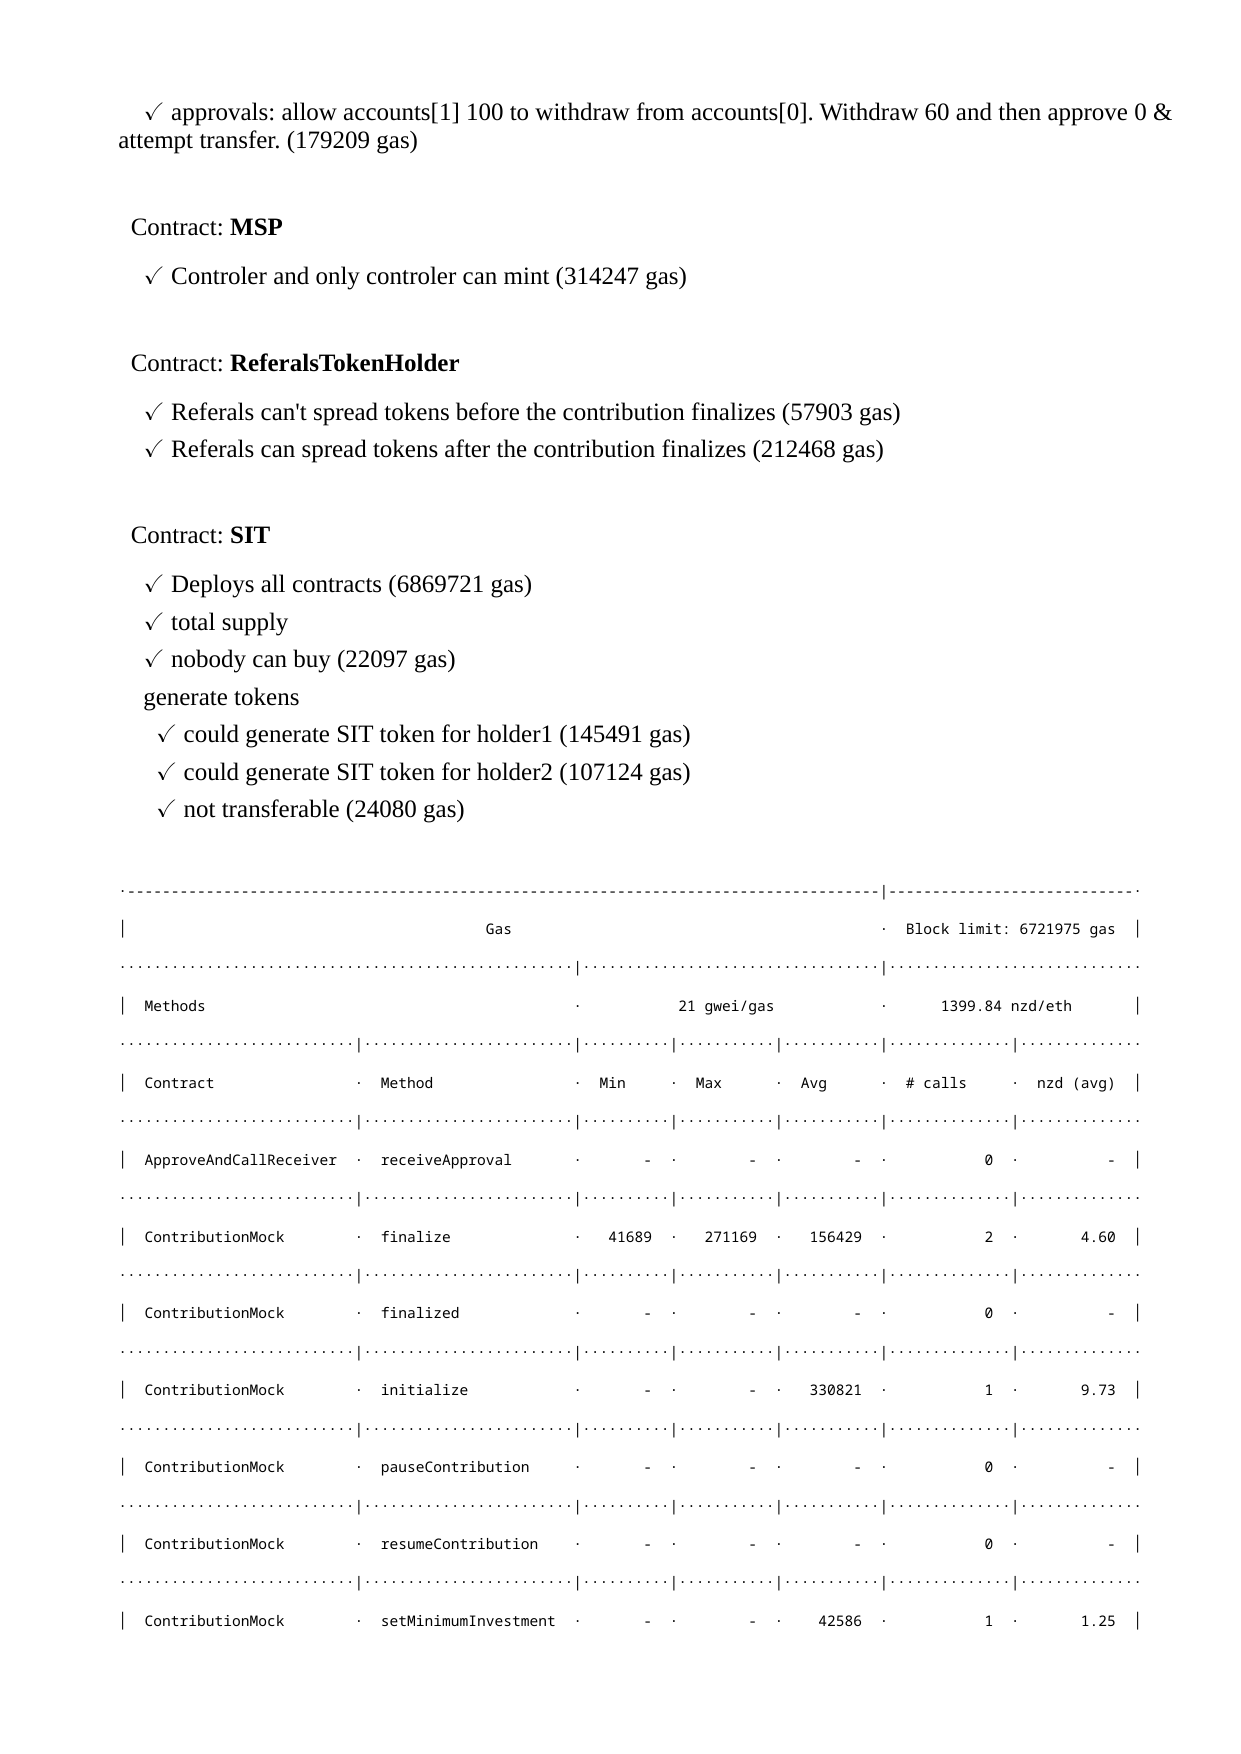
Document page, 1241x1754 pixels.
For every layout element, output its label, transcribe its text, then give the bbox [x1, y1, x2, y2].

text ···························|························|··········|···········|···········|··············|·············· [118, 1495, 1176, 1515]
text │ ContributionMock · resumeContribution · - · - · - · 0 · - │ [118, 1534, 1176, 1554]
text │ Methods · 21 gwei/gas · 1399.84 nzd/eth │ [118, 996, 1176, 1016]
text │ ContributionMock · initialize · - · - · 330821 · 1 · 9.73 │ [118, 1380, 1176, 1400]
text ✓ Referals can't spread tokens before the contribution finalizes (57903 gas) [118, 397, 1176, 425]
text ···························|························|··········|···········|···········|··············|·············· [118, 1342, 1176, 1362]
text ✓ could generate SIT token for holder1 (145491 gas) [118, 719, 1176, 748]
text ···························|························|··········|···········|···········|··············|·············· [118, 1188, 1176, 1208]
text Contract: MSP [118, 212, 1176, 241]
text ✓ nobody can buy (22097 gas) [118, 644, 1176, 673]
text ✓ approvals: allow accounts[1] 100 to withdraw from accounts[0]. Withdraw 60 and then approve 0 & attempt transfer. (179209 gas) [118, 97, 1176, 154]
text │ ContributionMock · pauseContribution · - · - · - · 0 · - │ [118, 1457, 1176, 1477]
text ···························|························|··········|···········|···········|··············|·············· [118, 1034, 1176, 1054]
text ✓ Referals can spread tokens after the contribution finalizes (212468 gas) [118, 434, 1176, 463]
text ·--------------------------------------------------------------------------------------|----------------------------· [118, 880, 1176, 900]
text Contract: ReferalsTokenHolder [118, 348, 1176, 376]
text ✓ Deploys all contracts (6869721 gas) [118, 569, 1176, 598]
text ···························|························|··········|···········|···········|··············|·············· [118, 1418, 1176, 1438]
text │ ContributionMock · finalized · - · - · - · 0 · - │ [118, 1303, 1176, 1323]
text ✓ could generate SIT token for holder2 (107124 gas) [118, 757, 1176, 785]
text │ Gas · Block limit: 6721975 gas │ [118, 919, 1176, 939]
text ✓ not transferable (24080 gas) [118, 794, 1176, 823]
text │ ApproveAndCallReceiver · receiveApproval · - · - · - · 0 · - │ [118, 1149, 1176, 1169]
text Contract: SIT [118, 521, 1176, 549]
text ···························|························|··········|···········|···········|··············|·············· [118, 1572, 1176, 1592]
text │ ContributionMock · setMinimumInvestment · - · - · 42586 · 1 · 1.25 │ [118, 1611, 1176, 1631]
text ···························|························|··········|···········|···········|··············|·············· [118, 1265, 1176, 1285]
text │ ContributionMock · finalize · 41689 · 271169 · 156429 · 2 · 4.60 │ [118, 1226, 1176, 1246]
text │ Contract · Method · Min · Max · Avg · # calls · nzd (avg) │ [118, 1073, 1176, 1092]
text ····················································|··································|····························· [118, 957, 1176, 977]
text ✓ Controler and only controler can mint (314247 gas) [118, 261, 1176, 290]
text ✓ total supply [118, 607, 1176, 636]
text generate tokens [118, 682, 1176, 711]
text ···························|························|··········|···········|···········|··············|·············· [118, 1111, 1176, 1131]
